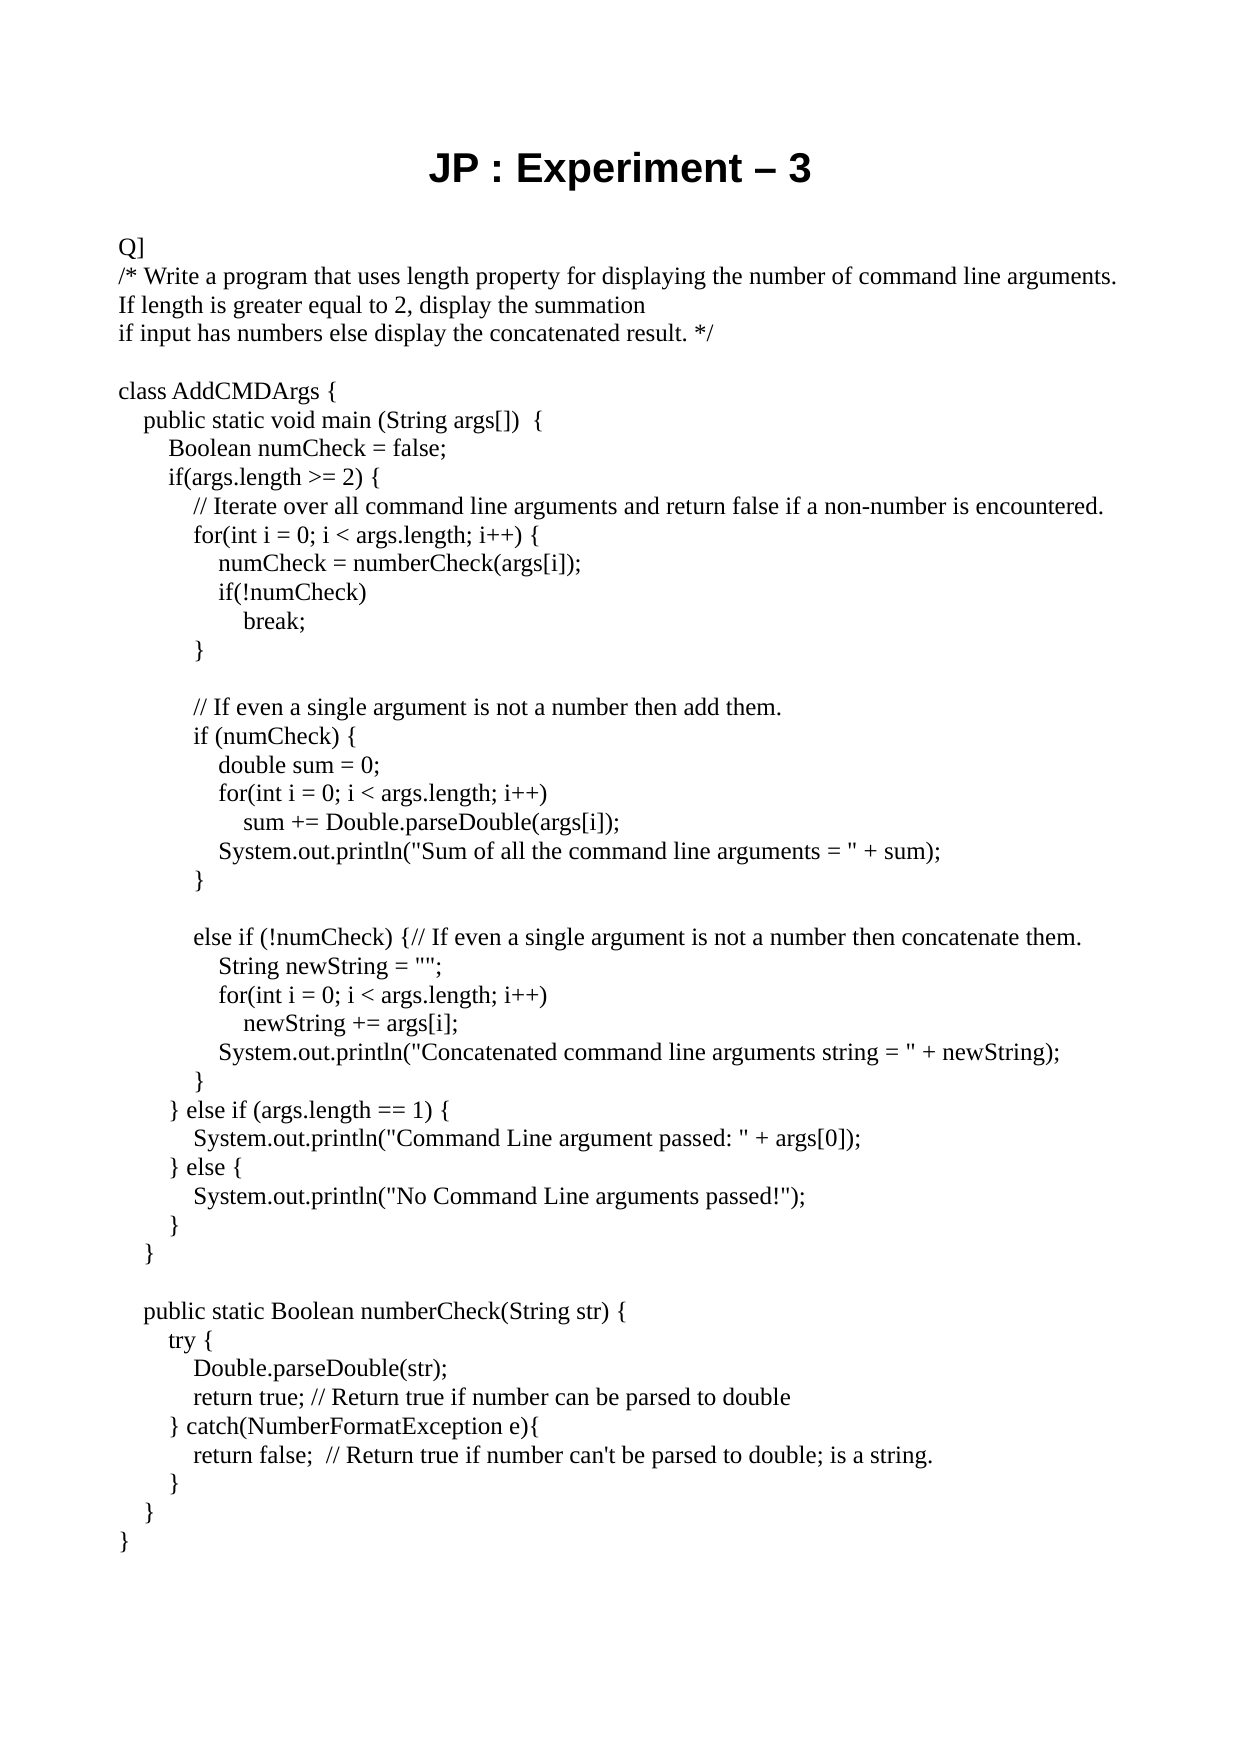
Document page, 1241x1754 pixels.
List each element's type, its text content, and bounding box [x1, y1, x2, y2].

text numCheck = numberCheck(args[i]); [118, 548, 1122, 577]
text for(int i = 0; i < args.length; i++) [118, 980, 1122, 1008]
text } else { [118, 1152, 1122, 1181]
text if input has numbers else display the concatenated result. */ [118, 318, 1122, 347]
text public static void main (String args[]) { [118, 405, 1122, 433]
text public static Boolean numberCheck(String str) { [118, 1296, 1122, 1325]
text /* Write a program that uses length property for displaying the number of command line arguments. [118, 261, 1122, 290]
text break; [118, 606, 1122, 635]
text If length is greater equal to 2, display the summation [118, 290, 1122, 318]
text System.out.println("Command Line argument passed: " + args[0]); [118, 1123, 1122, 1152]
text } [118, 1210, 1122, 1238]
text System.out.println("No Command Line arguments passed!"); [118, 1181, 1122, 1210]
text // If even a single argument is not a number then add them. [118, 692, 1122, 721]
text sum += Double.parseDouble(args[i]); [118, 807, 1122, 836]
text } [118, 1238, 1122, 1267]
text // Iterate over all command line arguments and return false if a non-number is encountered. [118, 491, 1122, 520]
text System.out.println("Concatenated command line arguments string = " + newString); [118, 1037, 1122, 1066]
text } [118, 865, 1122, 893]
text } [118, 1497, 1122, 1526]
text Q] [118, 232, 1122, 261]
text else if (!numCheck) {// If even a single argument is not a number then concatenate them. [118, 922, 1122, 951]
text } catch(NumberFormatException e){ [118, 1411, 1122, 1440]
text double sum = 0; [118, 750, 1122, 778]
text Double.parseDouble(str); [118, 1353, 1122, 1382]
text } else if (args.length == 1) { [118, 1095, 1122, 1123]
text try { [118, 1325, 1122, 1353]
text class AddCMDArgs { [118, 376, 1122, 405]
text for(int i = 0; i < args.length; i++) { [118, 520, 1122, 548]
text } [118, 1066, 1122, 1095]
text return true; // Return true if number can be parsed to double [118, 1382, 1122, 1411]
text if (numCheck) { [118, 721, 1122, 750]
text System.out.println("Sum of all the command line arguments = " + sum); [118, 836, 1122, 865]
text if(!numCheck) [118, 577, 1122, 606]
text newString += args[i]; [118, 1008, 1122, 1037]
text } [118, 1526, 1122, 1555]
title JP : Experiment – 3 [118, 143, 1122, 191]
text String newString = ""; [118, 951, 1122, 980]
text Boolean numCheck = false; [118, 433, 1122, 462]
text return false; // Return true if number can't be parsed to double; is a string. [118, 1440, 1122, 1468]
text } [118, 635, 1122, 663]
text } [118, 1468, 1122, 1497]
text if(args.length >= 2) { [118, 462, 1122, 491]
text for(int i = 0; i < args.length; i++) [118, 778, 1122, 807]
